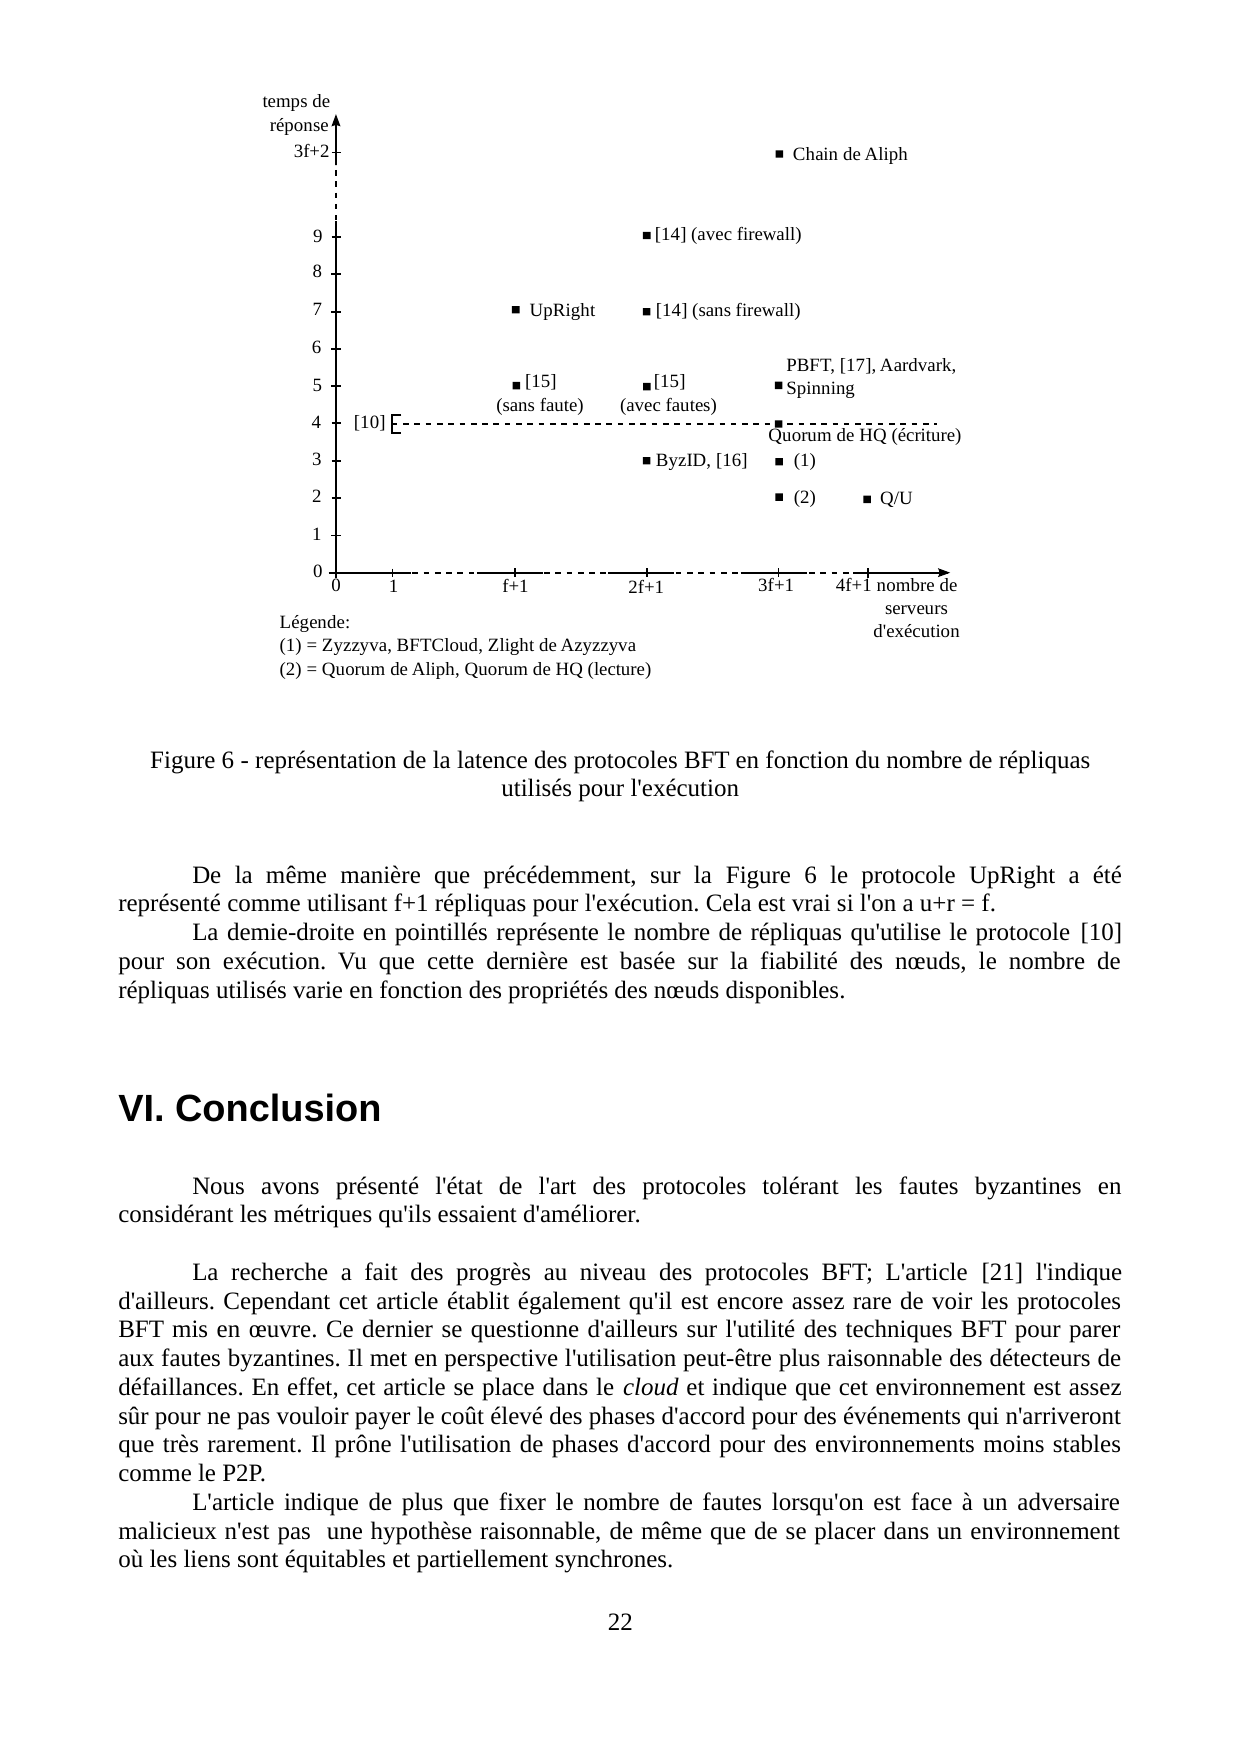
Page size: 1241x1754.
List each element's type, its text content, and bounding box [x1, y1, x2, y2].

text Figure 6 - représentation de la latence des protocoles BFT en fonction du nombre de répliquas utilisés pour l'exécution [118, 745, 1122, 802]
text L'article indique de plus que fixer le nombre de fautes lorsqu'on est face à un adversaire malicieux n'est pas une hypothèse raisonnable, de même que de se placer dans un environnement où les liens sont équitables et partiellement synchrones. [118, 1487, 1122, 1573]
text De la même manière que précédemment, sur la Figure 6 le protocole UpRight a été représenté comme utilisant f+1 répliquas pour l'exécution. Cela est vrai si l'on a u+r = f. [118, 860, 1122, 917]
text La recherche a fait des progrès au niveau des protocoles BFT; L'article [21] l'indique d'ailleurs. Cependant cet article établit également qu'il est encore assez rare de voir les protocoles BFT mis en œuvre. Ce dernier se questionne d'ailleurs sur l'utilité des techniques BFT pour parer aux fautes byzantines. Il met en perspective l'utilisation peut-être plus raisonnable des détecteurs de défaillances. En effet, cet article se place dans le cloud et indique que cet environnement est assez sûr pour ne pas vouloir payer le coût élevé des phases d'accord pour des événements qui n'arriveront que très rarement. Il prône l'utilisation de phases d'accord pour des environnements moins stables comme le P2P. [118, 1257, 1122, 1487]
text La demie-droite en pointillés représente le nombre de répliquas qu'utilise le protocole [10] pour son exécution. Vu que cette dernière est basée sur la fiabilité des nœuds, le nombre de répliquas utilisés varie en fonction des propriétés des nœuds disponibles. [118, 917, 1122, 1003]
text Nous avons présenté l'état de l'art des protocoles tolérant les fautes byzantines en considérant les métriques qu'ils essaient d'améliorer. [118, 1171, 1122, 1228]
subtitle VI. Conclusion [118, 1086, 1122, 1129]
